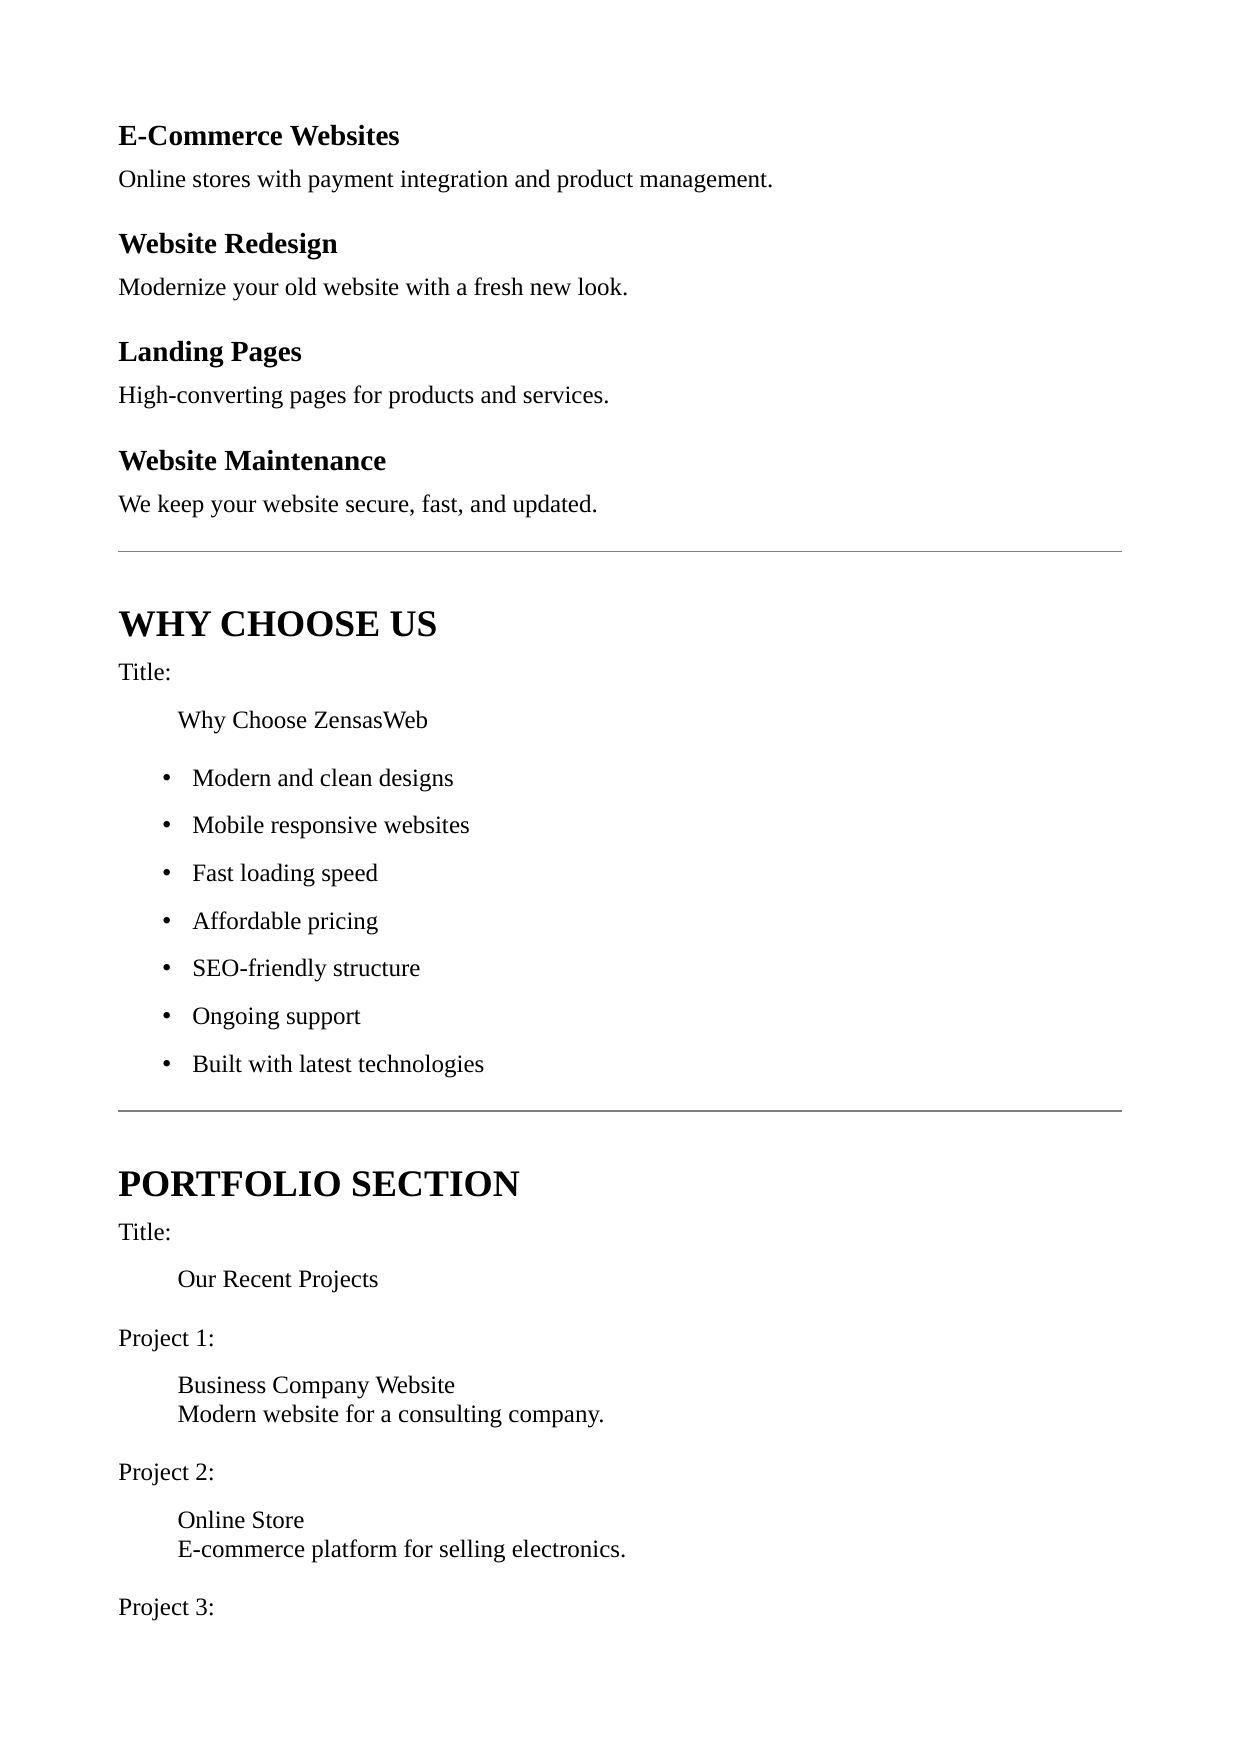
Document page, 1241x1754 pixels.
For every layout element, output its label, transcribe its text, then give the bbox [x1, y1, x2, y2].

list Affordable pricing [162, 906, 1122, 934]
list Modern and clean designs [162, 763, 1122, 792]
text Why Choose ZensasWeb [177, 705, 1063, 733]
subtitle PORTFOLIO SECTION [118, 1161, 1122, 1204]
text High-converting pages for products and services. [118, 381, 1122, 409]
text Project 3: [118, 1592, 1122, 1621]
text Business Company Website Modern website for a consulting company. [177, 1370, 1063, 1428]
text Title: [118, 1217, 1122, 1246]
subtitle WHY CHOOSE US [118, 602, 1122, 645]
subtitle Landing Pages [118, 334, 1122, 368]
text Our Recent Projects [177, 1264, 1063, 1293]
subtitle E-Commerce Websites [118, 118, 1122, 152]
text Project 1: [118, 1323, 1122, 1352]
text Title: [118, 657, 1122, 686]
list Built with latest technologies [162, 1049, 1122, 1077]
text Online stores with payment integration and product management. [118, 164, 1122, 193]
list SEO-friendly structure [162, 953, 1122, 982]
text Project 2: [118, 1457, 1122, 1486]
list Ongoing support [162, 1001, 1122, 1030]
subtitle Website Maintenance [118, 443, 1122, 476]
list Fast loading speed [162, 858, 1122, 887]
text We keep your website secure, fast, and updated. [118, 489, 1122, 518]
text Online Store E-commerce platform for selling electronics. [177, 1505, 1063, 1562]
text Modernize your old website with a fresh new look. [118, 272, 1122, 301]
list Mobile responsive websites [162, 811, 1122, 839]
subtitle Website Redesign [118, 226, 1122, 260]
